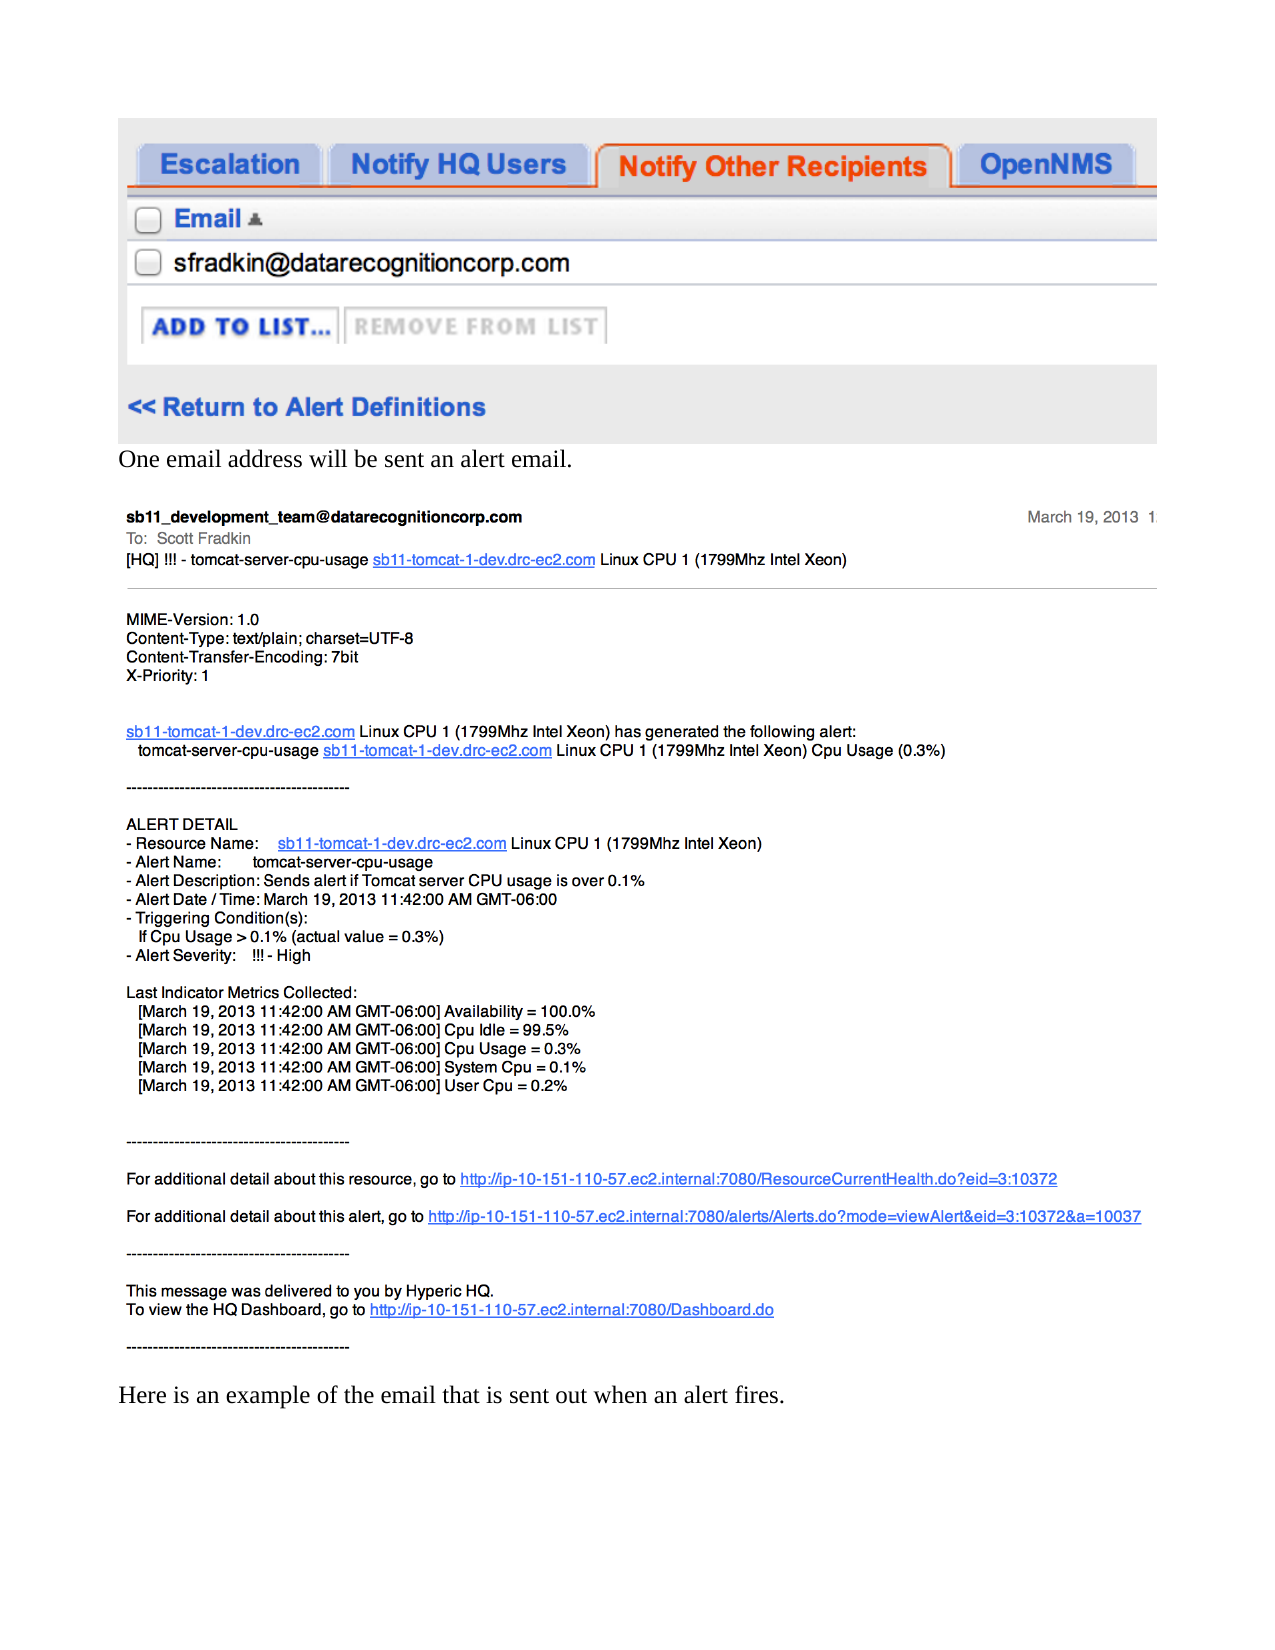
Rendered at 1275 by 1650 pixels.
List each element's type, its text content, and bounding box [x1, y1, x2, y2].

picture [118, 118, 1157, 444]
picture [118, 501, 1157, 1352]
text Here is an example of the email that is sent out when an alert fires. [118, 1380, 1157, 1409]
text One email address will be sent an alert email. [118, 444, 1157, 473]
